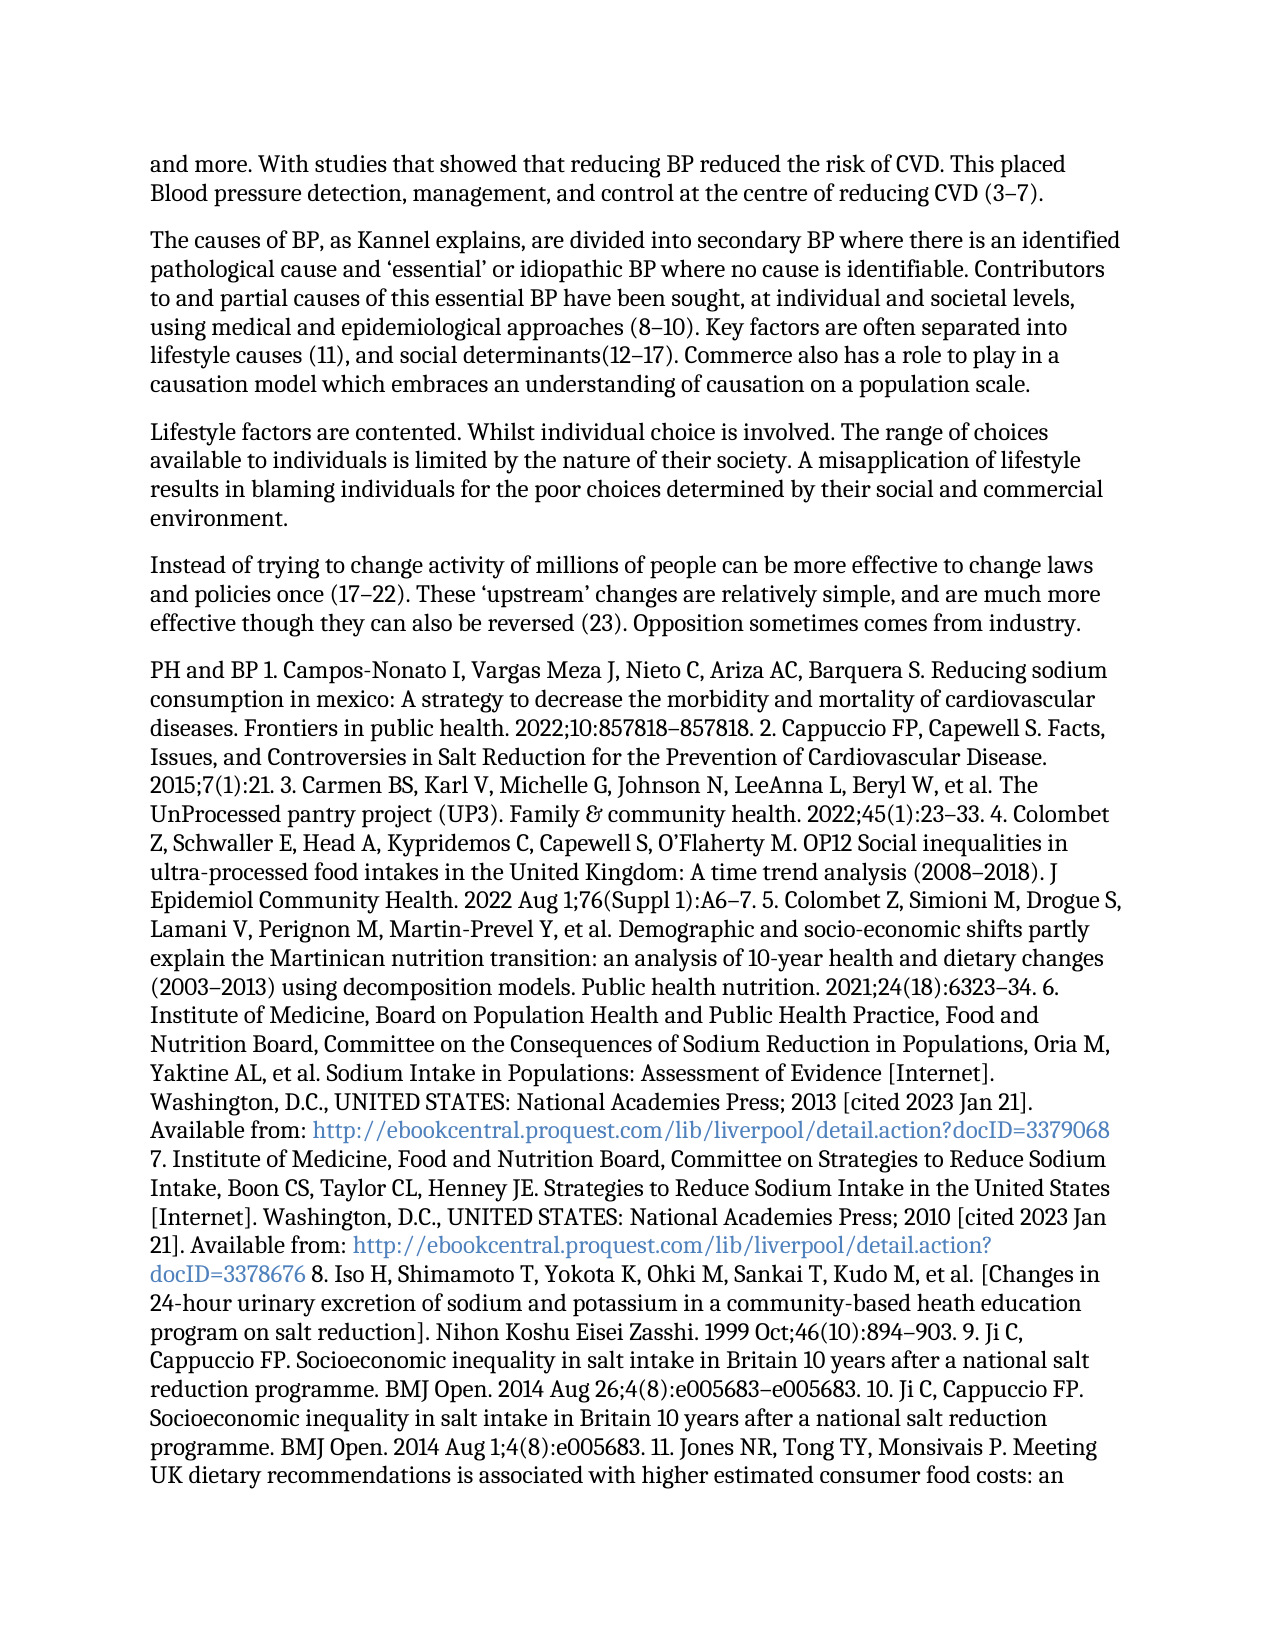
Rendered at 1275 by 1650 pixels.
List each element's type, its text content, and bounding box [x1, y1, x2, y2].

text and more. With studies that showed that reducing BP reduced the risk of CVD. This placed Blood pressure detection, management, and control at the centre of reducing CVD (3–7). [150, 150, 1125, 207]
text PH and BP 1. Campos-Nonato I, Vargas Meza J, Nieto C, Ariza AC, Barquera S. Reducing sodium consumption in mexico: A strategy to decrease the morbidity and mortality of cardiovascular diseases. Frontiers in public health. 2022;10:857818–857818. 2. Cappuccio FP, Capewell S. Facts, Issues, and Controversies in Salt Reduction for the Prevention of Cardiovascular Disease. 2015;7(1):21. 3. Carmen BS, Karl V, Michelle G, Johnson N, LeeAnna L, Beryl W, et al. The UnProcessed pantry project (UP3). Family & community health. 2022;45(1):23–33. 4. Colombet Z, Schwaller E, Head A, Kypridemos C, Capewell S, O’Flaherty M. OP12 Social inequalities in ultra-processed food intakes in the United Kingdom: A time trend analysis (2008–2018). J Epidemiol Community Health. 2022 Aug 1;76(Suppl 1):A6–7. 5. Colombet Z, Simioni M, Drogue S, Lamani V, Perignon M, Martin-Prevel Y, et al. Demographic and socio-economic shifts partly explain the Martinican nutrition transition: an analysis of 10-year health and dietary changes (2003–2013) using decomposition models. Public health nutrition. 2021;24(18):6323–34. 6. Institute of Medicine, Board on Population Health and Public Health Practice, Food and Nutrition Board, Committee on the Consequences of Sodium Reduction in Populations, Oria M, Yaktine AL, et al. Sodium Intake in Populations: Assessment of Evidence [Internet]. Washington, D.C., UNITED STATES: National Academies Press; 2013 [cited 2023 Jan 21]. Available from: http://ebookcentral.proquest.com/lib/liverpool/detail.action?docID=3379068 7. Institute of Medicine, Food and Nutrition Board, Committee on Strategies to Reduce Sodium Intake, Boon CS, Taylor CL, Henney JE. Strategies to Reduce Sodium Intake in the United States [Internet]. Washington, D.C., UNITED STATES: National Academies Press; 2010 [cited 2023 Jan 21]. Available from: http://ebookcentral.proquest.com/lib/liverpool/detail.action?docID=3378676 8. Iso H, Shimamoto T, Yokota K, Ohki M, Sankai T, Kudo M, et al. [Changes in 24-hour urinary excretion of sodium and potassium in a community-based heath education program on salt reduction]. Nihon Koshu Eisei Zasshi. 1999 Oct;46(10):894–903. 9. Ji C, Cappuccio FP. Socioeconomic inequality in salt intake in Britain 10 years after a national salt reduction programme. BMJ Open. 2014 Aug 26;4(8):e005683–e005683. 10. Ji C, Cappuccio FP. Socioeconomic inequality in salt intake in Britain 10 years after a national salt reduction programme. BMJ Open. 2014 Aug 1;4(8):e005683. 11. Jones NR, Tong TY, Monsivais P. Meeting UK dietary recommendations is associated with higher estimated consumer food costs: an [150, 656, 1125, 1490]
text The causes of BP, as Kannel explains, are divided into secondary BP where there is an identified pathological cause and ‘essential’ or idiopathic BP where no cause is identifiable. Contributors to and partial causes of this essential BP have been sought, at individual and societal levels, using medical and epidemiological approaches (8–10). Key factors are often separated into lifestyle causes (11), and social determinants(12–17). Commerce also has a role to play in a causation model which embraces an understanding of causation on a population scale. [150, 226, 1125, 399]
text Instead of trying to change activity of millions of people can be more effective to change laws and policies once (17–22). These ‘upstream’ changes are relatively simple, and are much more effective though they can also be reversed (23). Opposition sometimes comes from industry. [150, 551, 1125, 637]
text Lifestyle factors are contented. Whilst individual choice is involved. The range of choices available to individuals is limited by the nature of their society. A misapplication of lifestyle results in blaming individuals for the poor choices determined by their social and commercial environment. [150, 417, 1125, 532]
